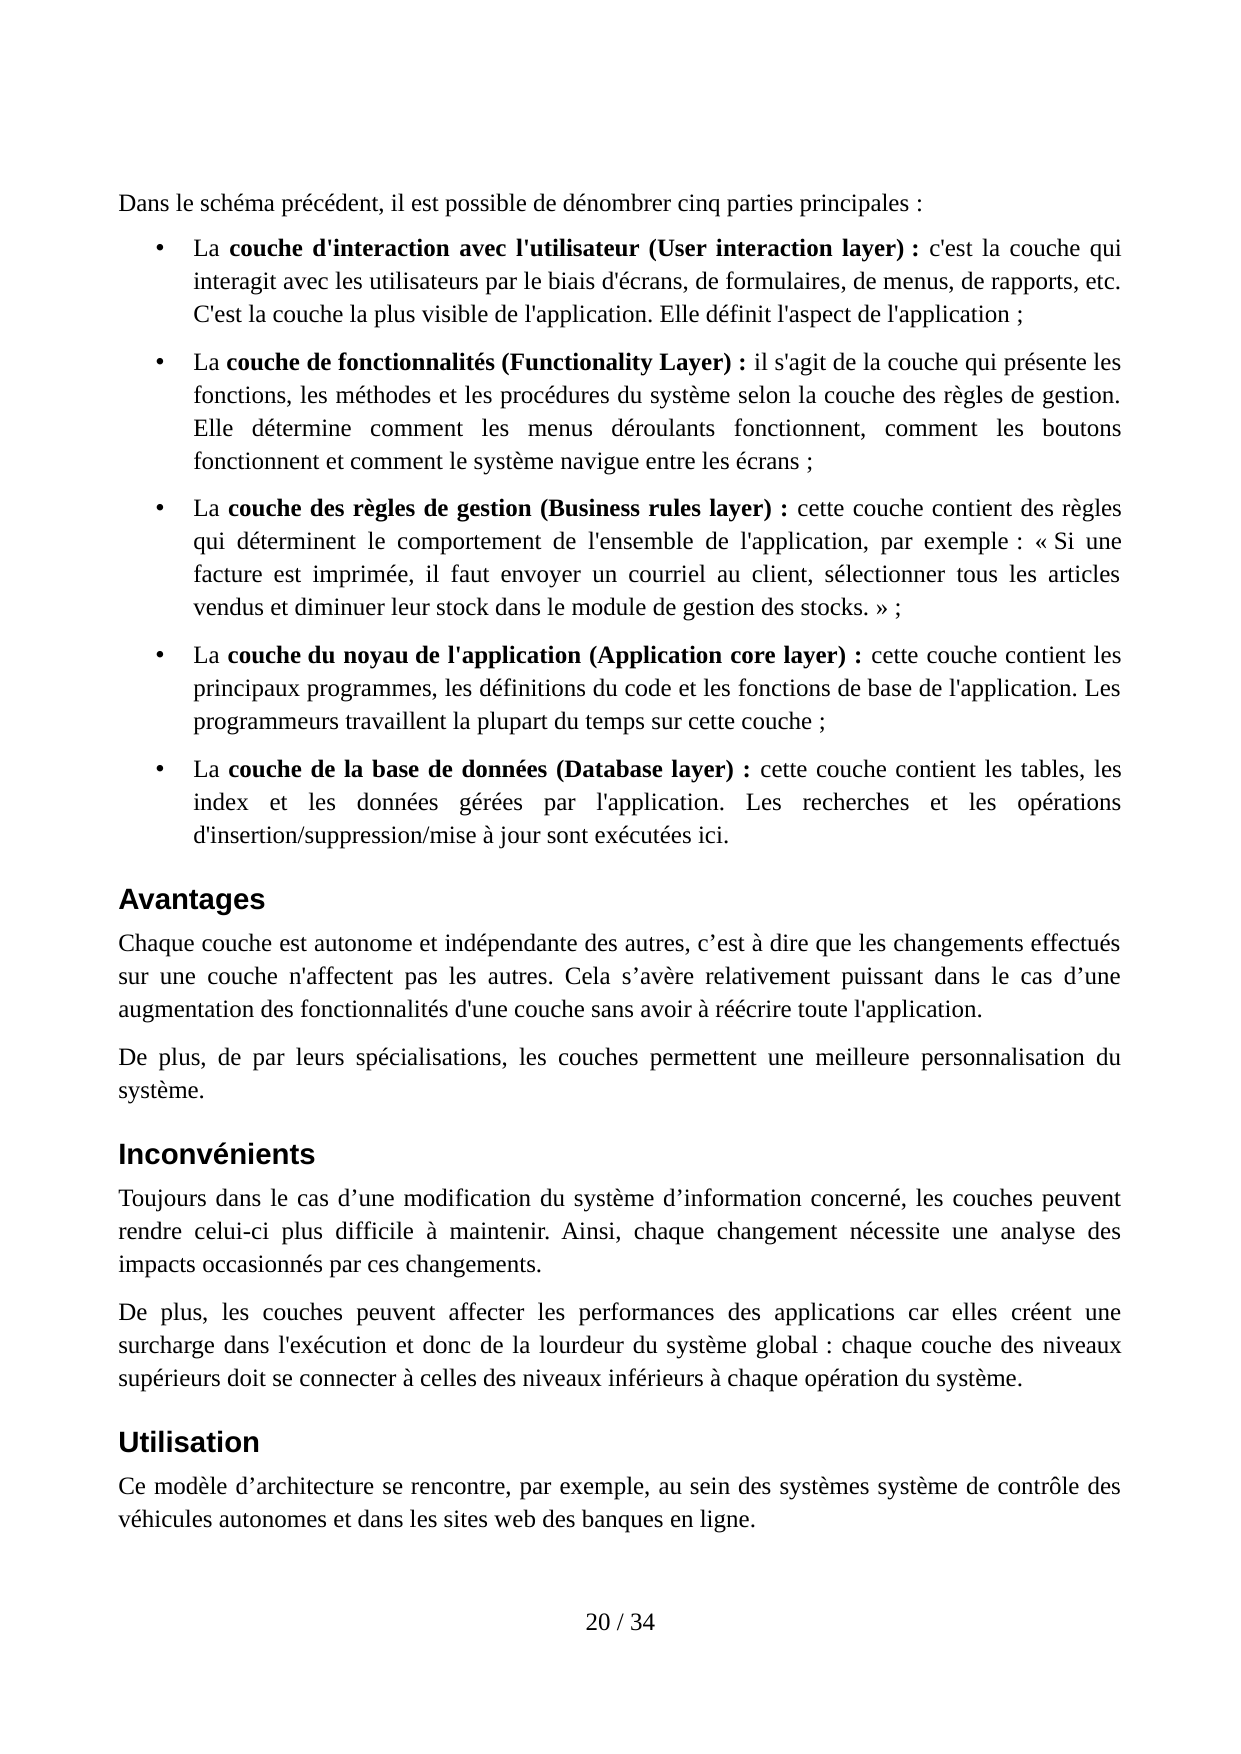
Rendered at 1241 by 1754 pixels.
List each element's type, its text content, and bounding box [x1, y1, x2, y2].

list La couche du noyau de l'application (Application core layer) : cette couche contient les principaux programmes, les définitions du code et les fonctions de base de l'application. Les programmeurs travaillent la plupart du temps sur cette couche ; [156, 640, 1122, 735]
text Toujours dans le cas d’une modification du système d’information concerné, les couches peuvent rendre celui-ci plus difficile à maintenir. Ainsi, chaque changement nécessite une analyse des impacts occasionnés par ces changements. [118, 1183, 1122, 1278]
subtitle Inconvénients [118, 1137, 1122, 1171]
list La couche de fonctionnalités (Functionality Layer) : il s'agit de la couche qui présente les fonctions, les méthodes et les procédures du système selon la couche des règles de gestion. Elle détermine comment les menus déroulants fonctionnent, comment les boutons fonctionnent et comment le système navigue entre les écrans ; [156, 347, 1122, 474]
list La couche des règles de gestion (Business rules layer) : cette couche contient des règles qui déterminent le comportement de l'ensemble de l'application, par exemple : « Si une facture est imprimée, il faut envoyer un courriel au client, sélectionner tous les articles vendus et diminuer leur stock dans le module de gestion des stocks. » ; [156, 493, 1122, 621]
text Chaque couche est autonome et indépendante des autres, c’est à dire que les changements effectués sur une couche n'affectent pas les autres. Cela s’avère relativement puissant dans le cas d’une augmentation des fonctionnalités d'une couche sans avoir à réécrire toute l'application. [118, 928, 1122, 1023]
subtitle Utilisation [118, 1425, 1122, 1459]
subtitle Avantages [118, 882, 1122, 916]
list La couche d'interaction avec l'utilisateur (User interaction layer) : c'est la couche qui interagit avec les utilisateurs par le biais d'écrans, de formulaires, de menus, de rapports, etc. C'est la couche la plus visible de l'application. Elle définit l'aspect de l'application ; [156, 233, 1122, 328]
text De plus, les couches peuvent affecter les performances des applications car elles créent une surcharge dans l'exécution et donc de la lourdeur du système global : chaque couche des niveaux supérieurs doit se connecter à celles des niveaux inférieurs à chaque opération du système. [118, 1297, 1122, 1392]
text Dans le schéma précédent, il est possible de dénombrer cinq parties principales : [118, 188, 1122, 217]
text De plus, de par leurs spécialisations, les couches permettent une meilleure personnalisation du système. [118, 1042, 1122, 1104]
list La couche de la base de données (Database layer) : cette couche contient les tables, les index et les données gérées par l'application. Les recherches et les opérations d'insertion/suppression/mise à jour sont exécutées ici. [156, 754, 1122, 848]
text Ce modèle d’architecture se rencontre, par exemple, au sein des systèmes système de contrôle des véhicules autonomes et dans les sites web des banques en ligne. [118, 1471, 1122, 1533]
